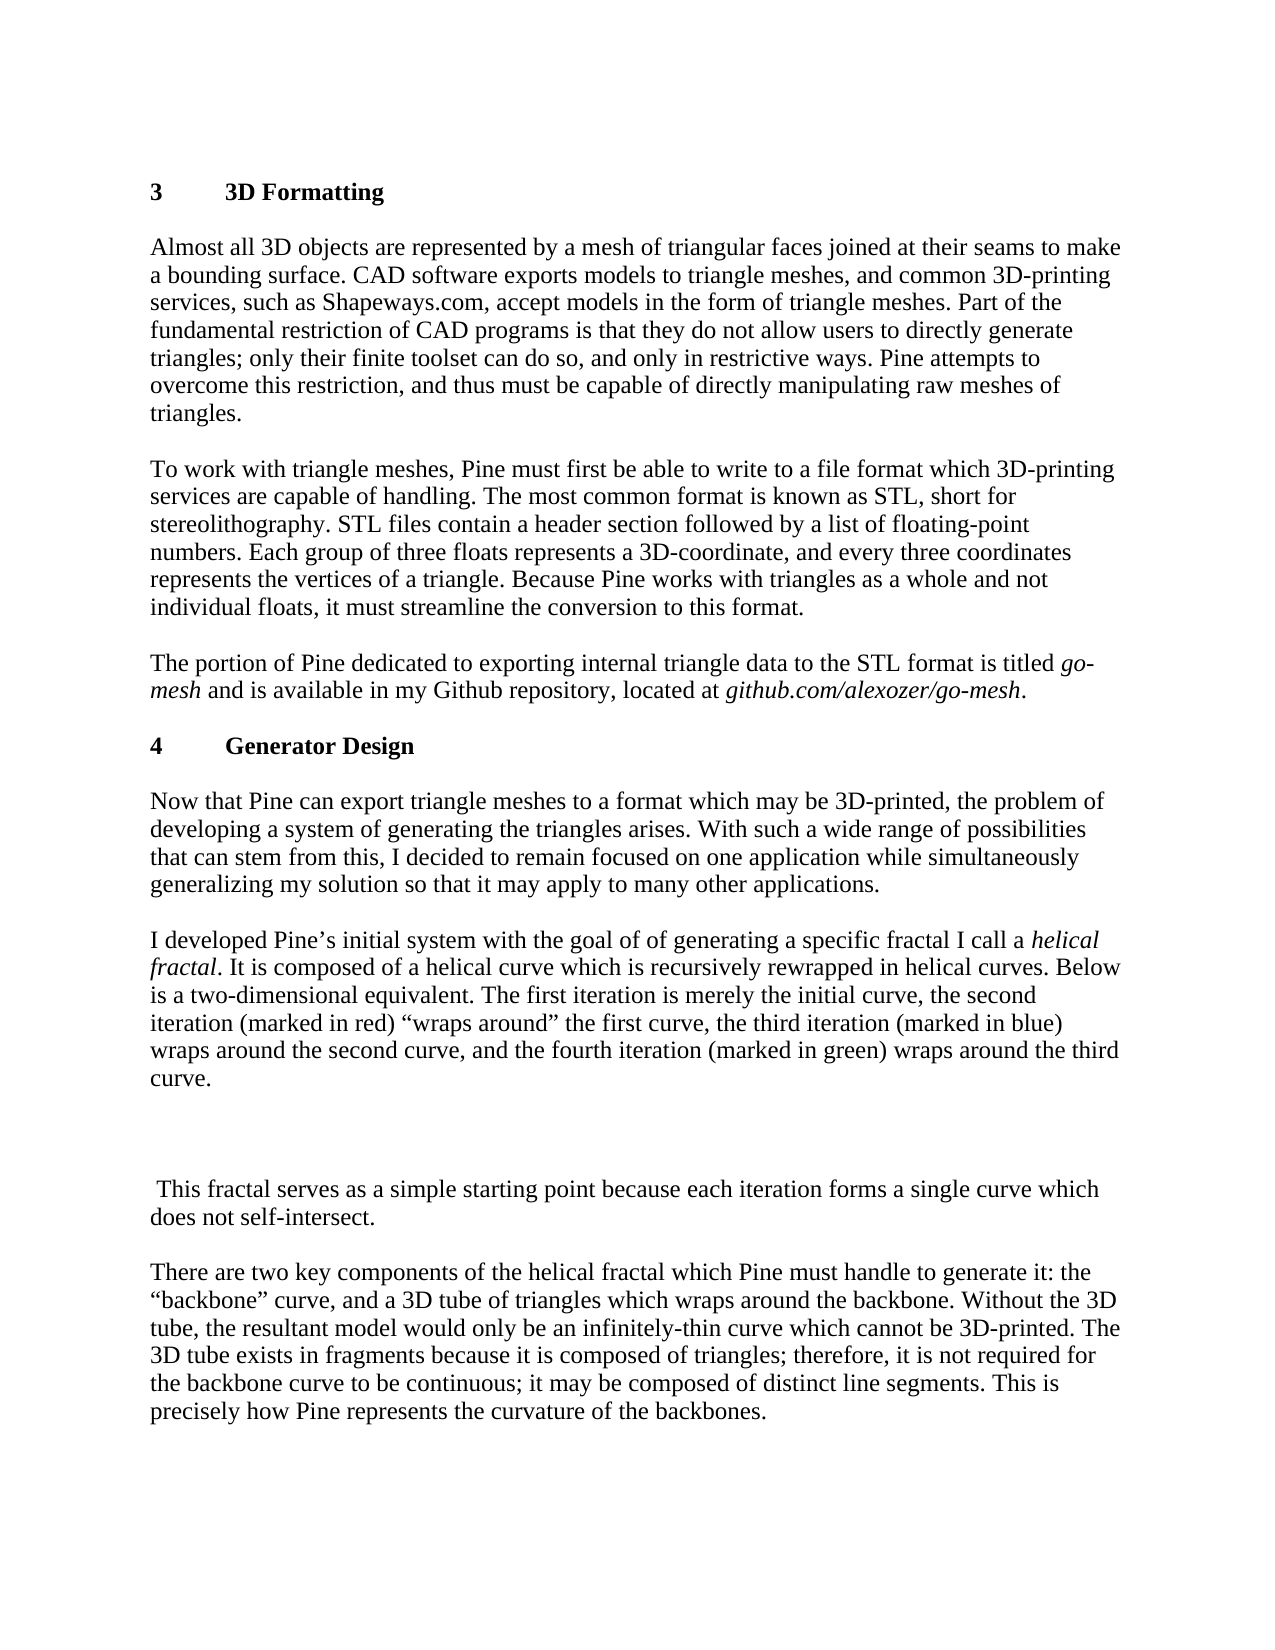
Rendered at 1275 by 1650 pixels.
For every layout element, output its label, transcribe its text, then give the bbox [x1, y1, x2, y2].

text I developed Pine’s initial system with the goal of of generating a specific fractal I call a helical fractal. It is composed of a helical curve which is recursively rewrapped in helical curves. Below is a two-dimensional equivalent. The first iteration is merely the initial curve, the second iteration (marked in red) “wraps around” the first curve, the third iteration (marked in blue) wraps around the second curve, and the fourth iteration (marked in green) wraps around the third curve. [150, 926, 1125, 1092]
text There are two key components of the helical fractal which Pine must handle to generate it: the “backbone” curve, and a 3D tube of triangles which wraps around the backbone. Without the 3D tube, the resultant model would only be an infinitely-thin curve which cannot be 3D-printed. The 3D tube exists in fragments because it is composed of triangles; therefore, it is not required for the backbone curve to be continuous; it may be composed of distinct line segments. This is precisely how Pine represents the curvature of the backbones. [150, 1258, 1125, 1424]
text Now that Pine can export triangle meshes to a format which may be 3D-printed, the problem of developing a system of generating the triangles arises. With such a wide range of possibilities that can stem from this, I decided to remain focused on one application while simultaneously generalizing my solution so that it may apply to many other applications. [150, 787, 1125, 898]
text To work with triangle meshes, Pine must first be able to write to a file format which 3D-printing services are capable of handling. The most common format is known as STL, short for stereolithography. STL files contain a header section followed by a list of floating-point numbers. Each group of three floats represents a 3D-coordinate, and every three coordinates represents the vertices of a triangle. Because Pine works with triangles as a whole and not individual floats, it must streamline the conversion to this format. [150, 455, 1125, 621]
text This fractal serves as a simple starting point because each iteration forms a single curve which does not self-intersect. [150, 1175, 1125, 1231]
text Almost all 3D objects are represented by a mesh of triangular faces joined at their seams to make a bounding surface. CAD software exports models to triangle meshes, and common 3D-printing services, such as Shapeways.com, accept models in the form of triangle meshes. Part of the fundamental restriction of CAD programs is that they do not allow users to directly generate triangles; only their finite toolset can do so, and only in restrictive ways. Pine attempts to overcome this restriction, and thus must be capable of directly manipulating raw meshes of triangles. [150, 233, 1125, 427]
text 3 3D Formatting [150, 178, 1125, 205]
text The portion of Pine dedicated to exporting internal triangle data to the STL format is titled go-mesh and is available in my Github repository, located at github.com/alexozer/go-mesh. [150, 649, 1125, 704]
text 4 Generator Design [150, 732, 1125, 759]
